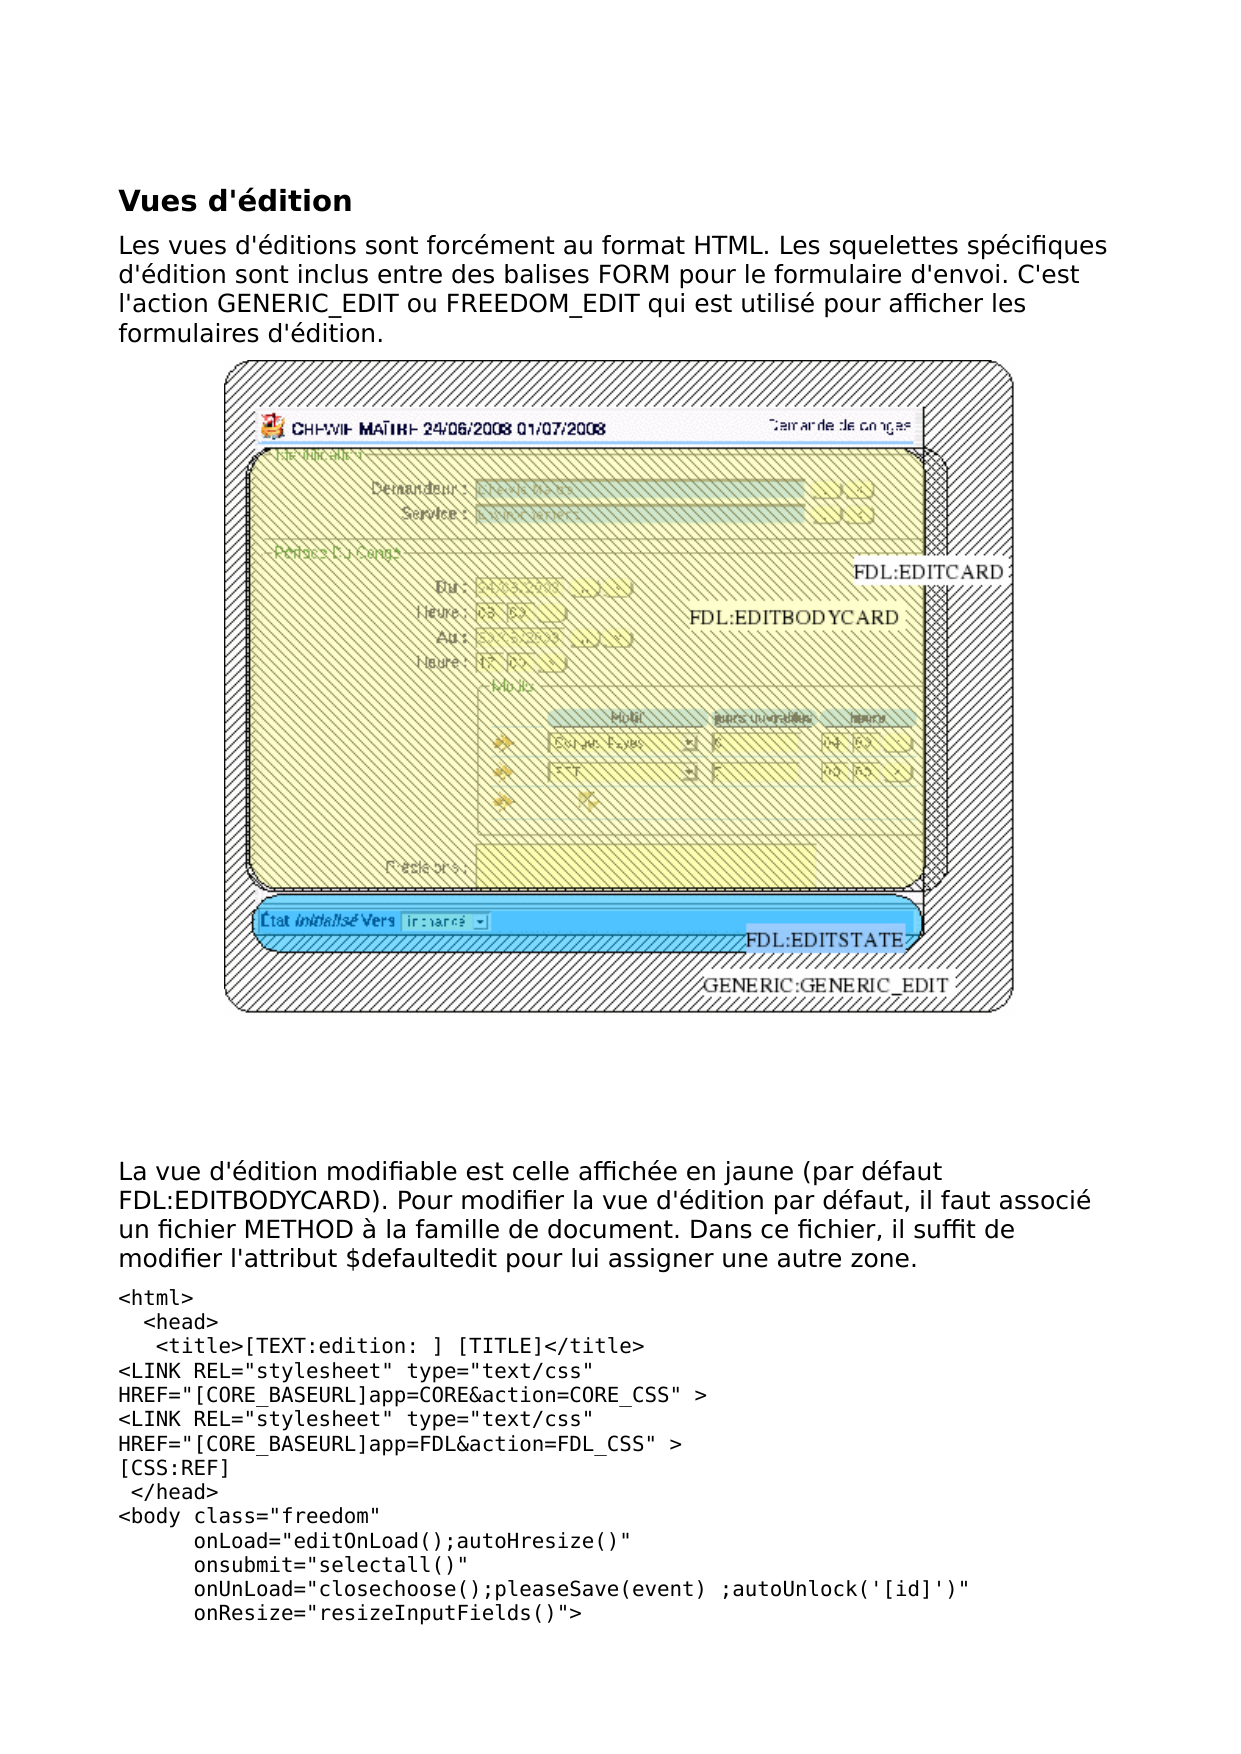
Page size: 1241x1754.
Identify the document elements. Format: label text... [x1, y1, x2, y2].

subtitle Vues d'édition [118, 185, 1122, 219]
text <html> <head> <title>[TEXT:edition: ] [TITLE]</title> <LINK REL="stylesheet" type="text/css" HREF="[CORE_BASEURL]app=CORE&action=CORE_CSS" > <LINK REL="stylesheet" type="text/css" HREF="[CORE_BASEURL]app=FDL&action=FDL_CSS" > [CSS:REF] </head> <body class="freedom" onLoad="editOnLoad();autoHresize()" onsubmit="selectall()" onUnLoad="closechoose();pleaseSave(event) ;autoUnlock('[id]')" onResize="resizeInputFields()"> [118, 1286, 1122, 1626]
text Les vues d'éditions sont forcément au format HTML. Les squelettes spécifiques d'édition sont inclus entre des balises FORM pour le formulaire d'envoi. C'est l'action GENERIC_EDIT ou FREEDOM_EDIT qui est utilisé pour afficher les formulaires d'édition. [118, 231, 1122, 348]
picture [224, 360, 1017, 1016]
text La vue d'édition modifiable est celle affichée en jaune (par défaut FDL:EDITBODYCARD). Pour modifier la vue d'édition par défaut, il faut associé un fichier METHOD à la famille de document. Dans ce fichier, il suffit de modifier l'attribut $defaultedit pour lui assigner une autre zone. [118, 1157, 1122, 1273]
